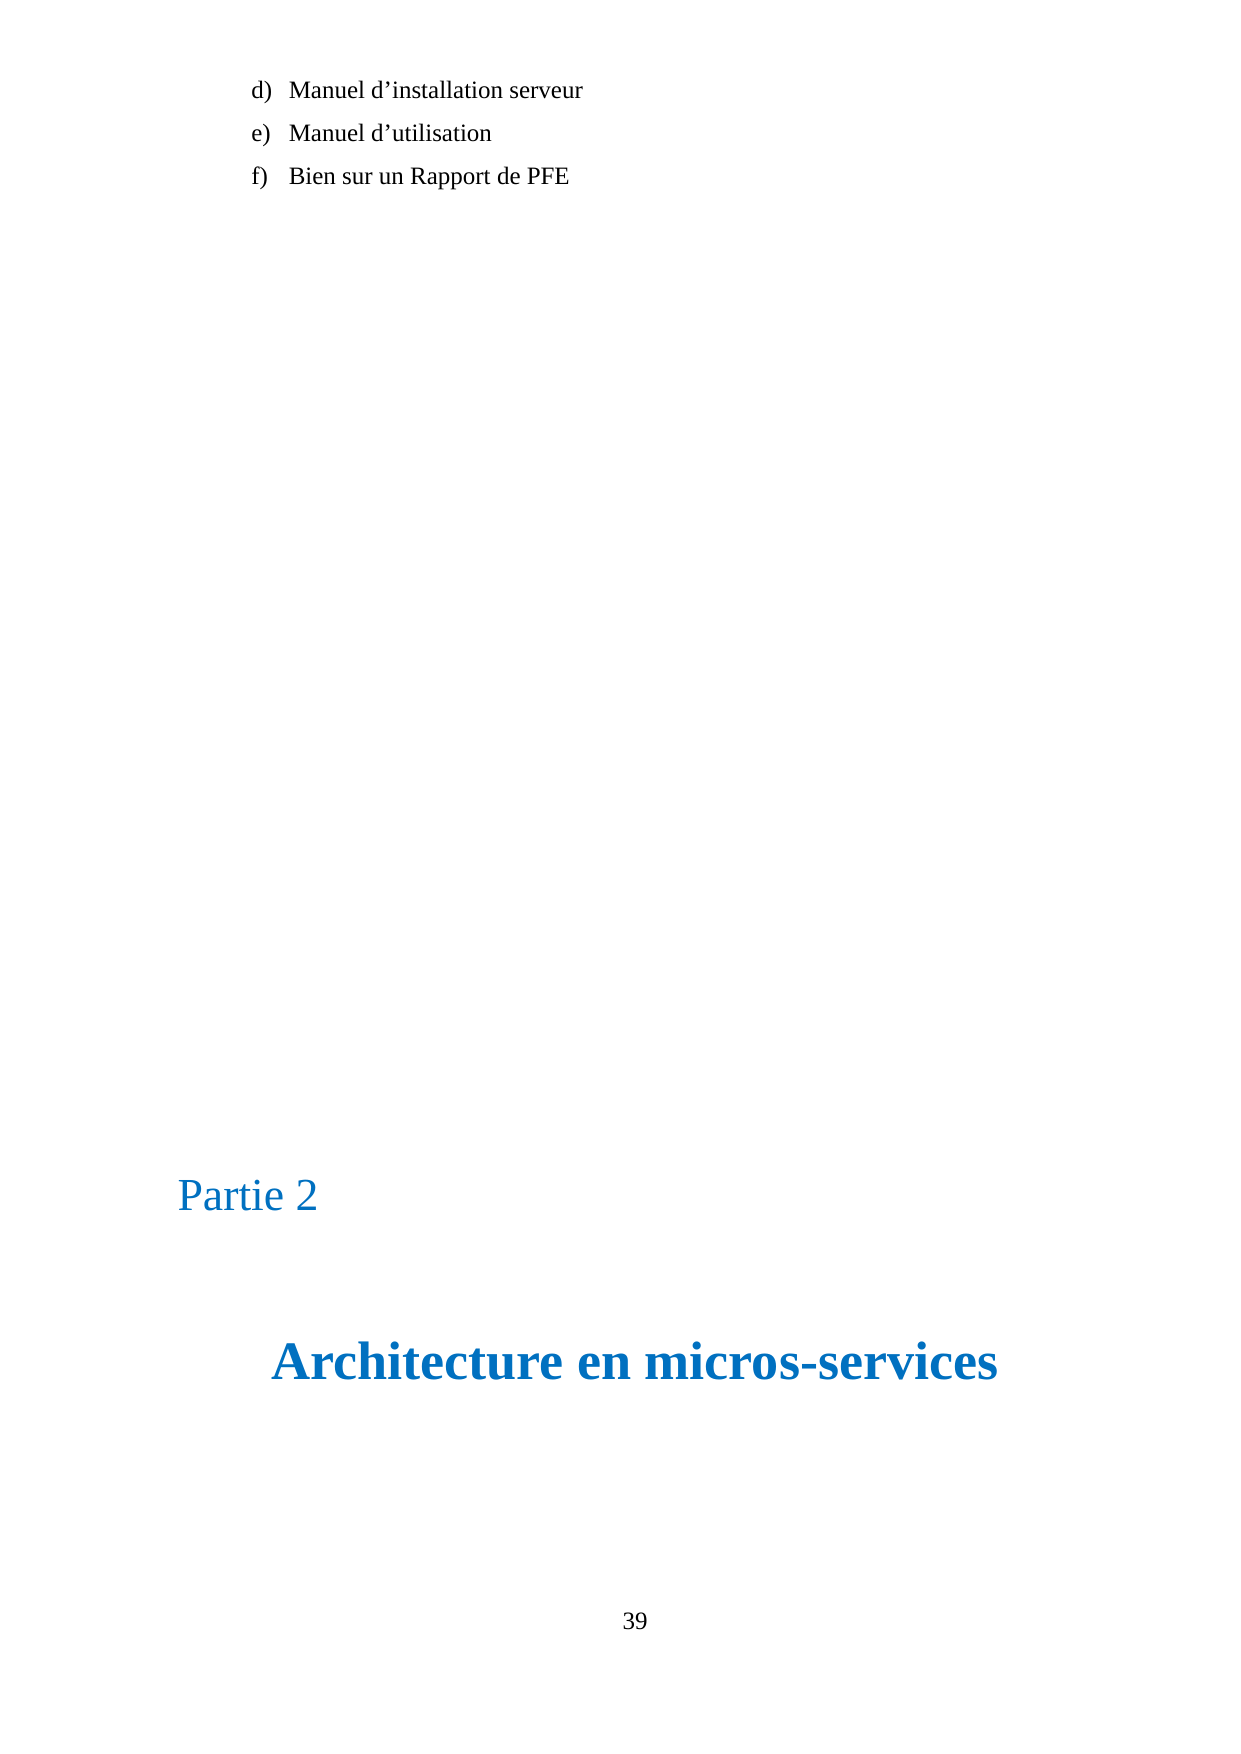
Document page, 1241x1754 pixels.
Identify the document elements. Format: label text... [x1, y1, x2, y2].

list Manuel d’utilisation [251, 118, 1092, 147]
text Architecture en micros-services [177, 1329, 1092, 1391]
text Partie 2 [177, 1167, 1092, 1220]
list Bien sur un Rapport de PFE [251, 161, 1092, 190]
list Manuel d’installation serveur [251, 75, 1092, 104]
